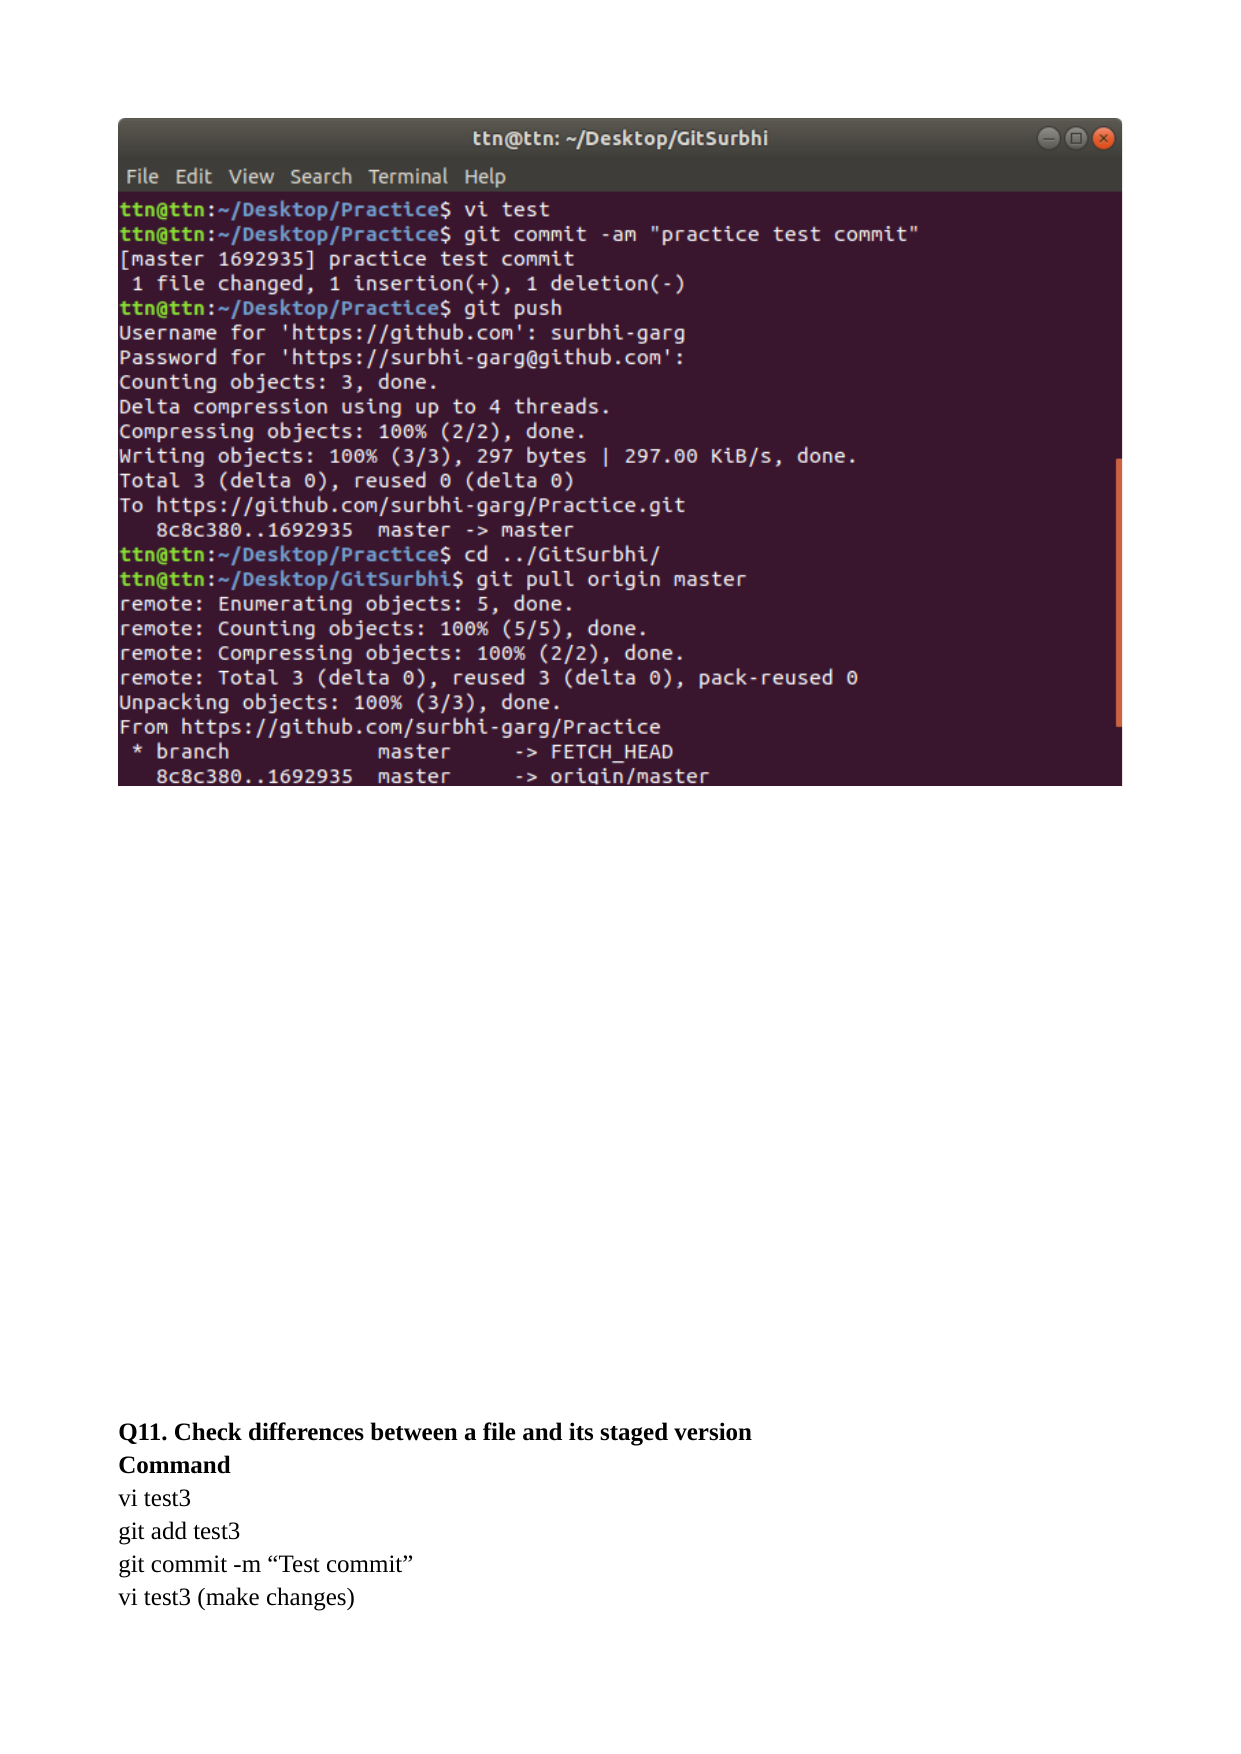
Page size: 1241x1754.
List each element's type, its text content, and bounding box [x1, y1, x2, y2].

text git commit -m “Test commit” [118, 1549, 1122, 1578]
text Q11. Check differences between a file and its staged version [118, 1417, 1122, 1446]
text Command [118, 1450, 1122, 1479]
text vi test3 [118, 1483, 1122, 1512]
text vi test3 (make changes) [118, 1582, 1122, 1611]
picture [118, 118, 1123, 786]
text git add test3 [118, 1516, 1122, 1545]
